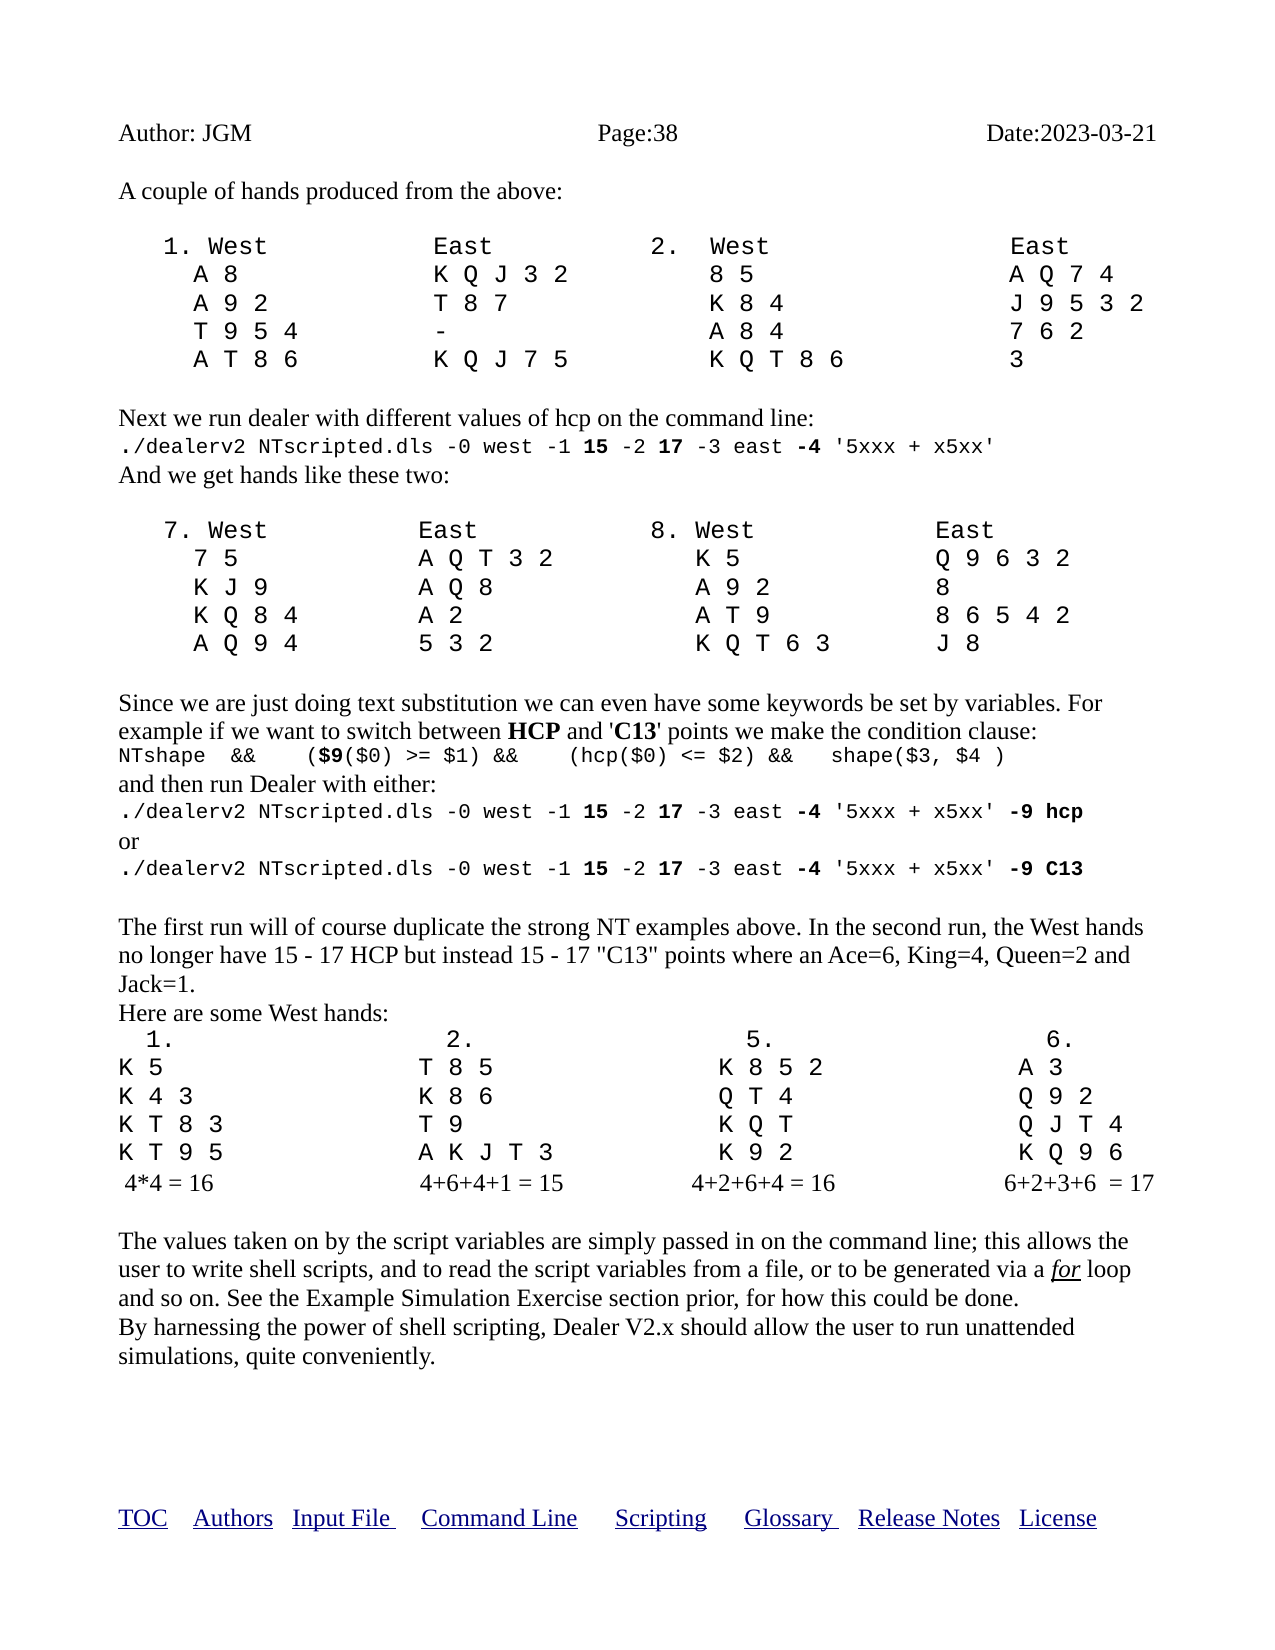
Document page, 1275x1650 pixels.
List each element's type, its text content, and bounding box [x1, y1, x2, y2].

text Next we run dealer with different values of hcp on the command line: [118, 403, 1157, 432]
text 1. West East 2. West East [118, 233, 1157, 262]
text 7 5 A Q T 3 2 K 5 Q 9 6 3 2 [118, 546, 1157, 574]
text K T 8 3 T 9 K Q T Q J T 4 [118, 1112, 1157, 1140]
text The values taken on by the script variables are simply passed in on the command line; this allows the user to write shell scripts, and to read the script variables from a file, or to be generated via a for loop and so on. See the Example Simulation Exercise section prior, for how this could be done. [118, 1226, 1157, 1312]
text T 9 5 4 - A 8 4 7 6 2 [118, 318, 1157, 347]
text K T 9 5 A K J T 3 K 9 2 K Q 9 6 [118, 1140, 1157, 1168]
text And we get hands like these two: [118, 461, 1157, 489]
text A 9 2 T 8 7 K 8 4 J 9 5 3 2 [118, 290, 1157, 318]
text and then run Dealer with either: [118, 769, 1157, 797]
text A Q 9 4 5 3 2 K Q T 6 3 J 8 [118, 631, 1157, 659]
text A 8 K Q J 3 2 8 5 A Q 7 4 [118, 262, 1157, 290]
text K 4 3 K 8 6 Q T 4 Q 9 2 [118, 1083, 1157, 1112]
text 4*4 = 16 4+6+4+1 = 15 4+2+6+4 = 16 6+2+3+6 = 17 [118, 1168, 1157, 1197]
text A T 8 6 K Q J 7 5 K Q T 8 6 3 [118, 347, 1157, 375]
text 1. 2. 5. 6. [118, 1027, 1157, 1055]
text ./dealerv2 NTscripted.dls -0 west -1 15 -2 17 -3 east -4 '5xxx + x5xx' -9 hcp [118, 797, 1157, 826]
text ./dealerv2 NTscripted.dls -0 west -1 15 -2 17 -3 east -4 '5xxx + x5xx' -9 C13 [118, 854, 1157, 883]
text The first run will of course duplicate the strong NT examples above. In the second run, the West hands no longer have 15 - 17 HCP but instead 15 - 17 "C13" points where an Ace=6, King=4, Queen=2 and Jack=1. [118, 912, 1157, 998]
text Here are some West hands: [118, 998, 1157, 1027]
text K Q 8 4 A 2 A T 9 8 6 5 4 2 [118, 603, 1157, 631]
text Since we are just doing text substitution we can even have some keywords be set by variables. For example if we want to switch between HCP and 'C13' points we make the condition clause: [118, 688, 1157, 745]
text or [118, 826, 1157, 854]
text K 5 T 8 5 K 8 5 2 A 3 [118, 1055, 1157, 1083]
text K J 9 A Q 8 A 9 2 8 [118, 574, 1157, 603]
text ./dealerv2 NTscripted.dls -0 west -1 15 -2 17 -3 east -4 '5xxx + x5xx' [118, 432, 1157, 461]
text 7. West East 8. West East [118, 518, 1157, 546]
text A couple of hands produced from the above: [118, 176, 1157, 205]
text By harnessing the power of shell scripting, Dealer V2.x should allow the user to run unattended simulations, quite conveniently. [118, 1312, 1157, 1369]
text NTshape && ($9($0) >= $1) && (hcp($0) <= $2) && shape($3, $4 ) [118, 745, 1157, 769]
